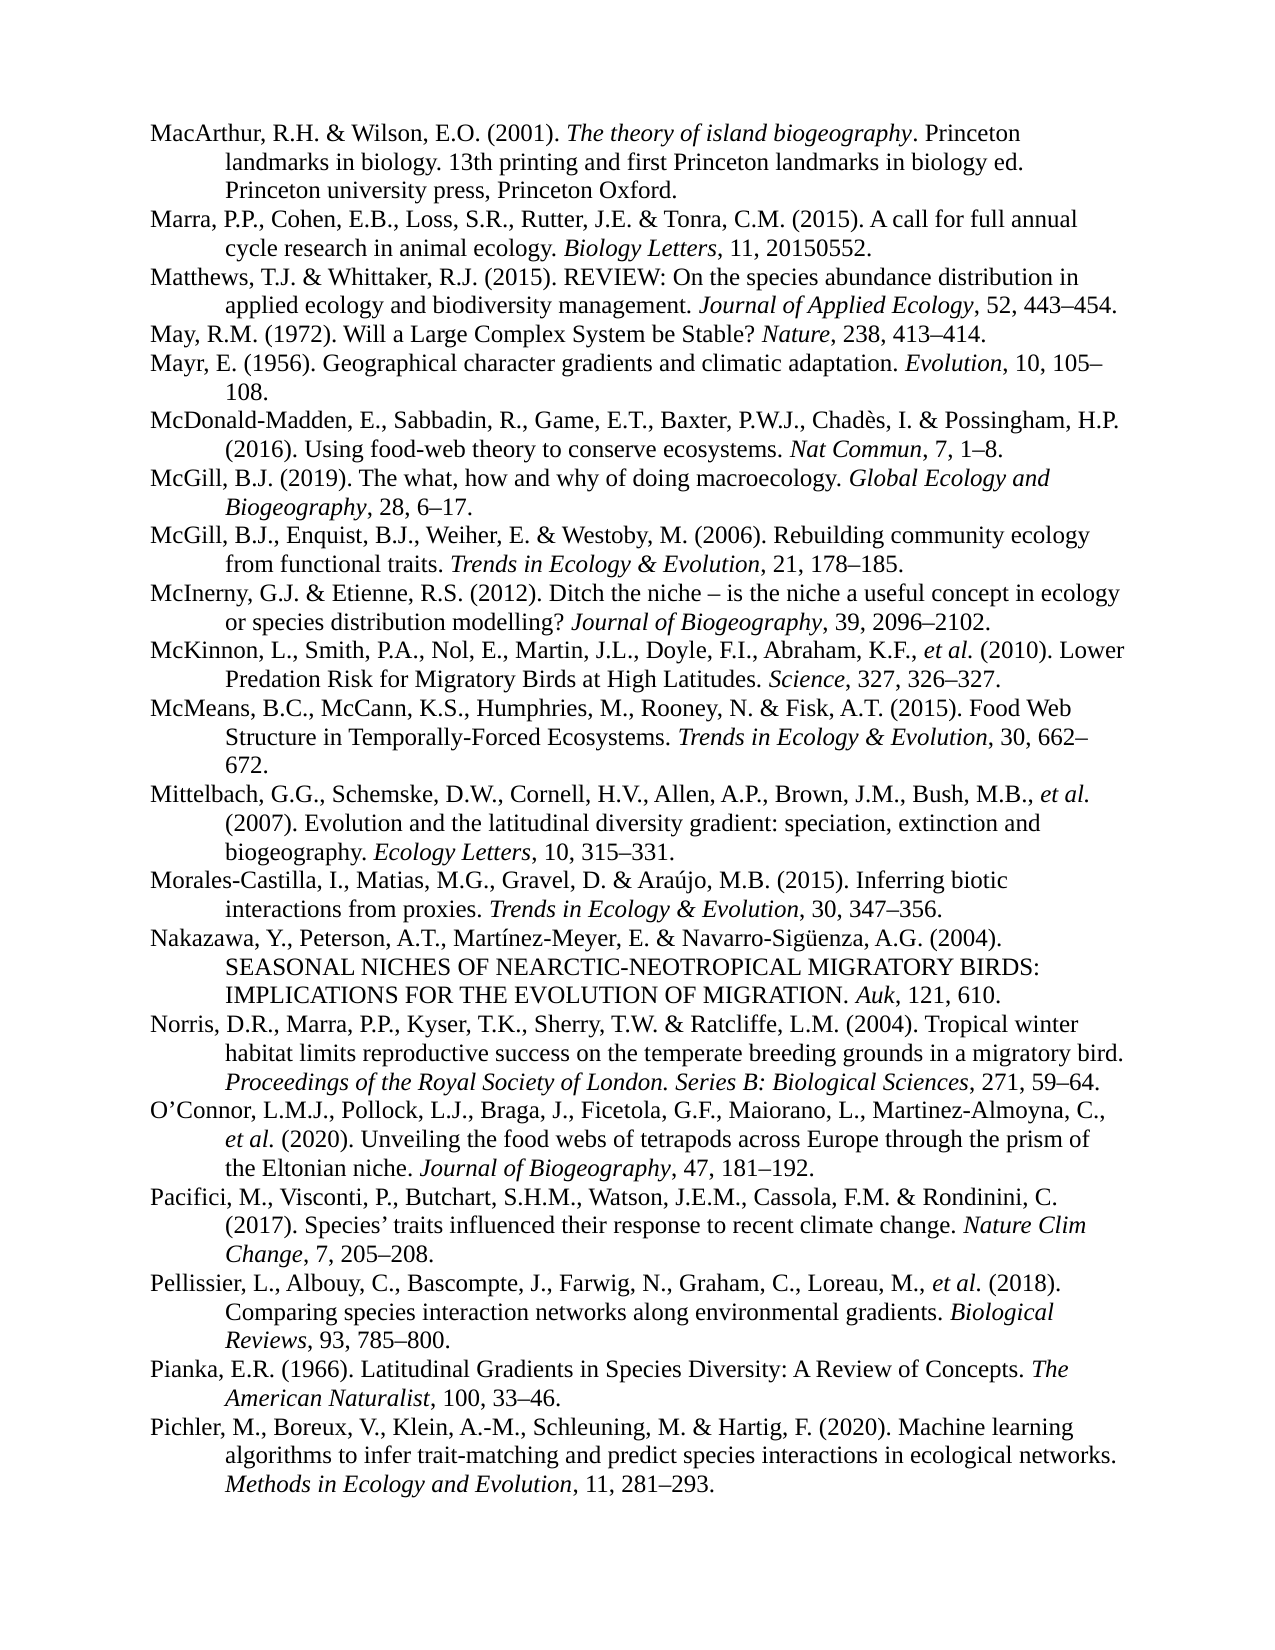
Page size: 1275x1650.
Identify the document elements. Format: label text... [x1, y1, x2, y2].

text Pichler, M., Boreux, V., Klein, A.-M., Schleuning, M. & Hartig, F. (2020). Machine learning algorithms to infer trait-matching and predict species interactions in ecological networks. Methods in Ecology and Evolution, 11, 281–293. [150, 1412, 1125, 1498]
text Nakazawa, Y., Peterson, A.T., Martínez-Meyer, E. & Navarro-Sigüenza, A.G. (2004). SEASONAL NICHES OF NEARCTIC-NEOTROPICAL MIGRATORY BIRDS: IMPLICATIONS FOR THE EVOLUTION OF MIGRATION. Auk, 121, 610. [150, 923, 1125, 1009]
text Pacifici, M., Visconti, P., Butchart, S.H.M., Watson, J.E.M., Cassola, F.M. & Rondinini, C. (2017). Species’ traits influenced their response to recent climate change. Nature Clim Change, 7, 205–208. [150, 1182, 1125, 1268]
text McDonald-Madden, E., Sabbadin, R., Game, E.T., Baxter, P.W.J., Chadès, I. & Possingham, H.P. (2016). Using food-web theory to conserve ecosystems. Nat Commun, 7, 1–8. [150, 406, 1125, 463]
text Mittelbach, G.G., Schemske, D.W., Cornell, H.V., Allen, A.P., Brown, J.M., Bush, M.B., et al. (2007). Evolution and the latitudinal diversity gradient: speciation, extinction and biogeography. Ecology Letters, 10, 315–331. [150, 779, 1125, 866]
text MacArthur, R.H. & Wilson, E.O. (2001). The theory of island biogeography. Princeton landmarks in biology. 13th printing and first Princeton landmarks in biology ed. Princeton university press, Princeton Oxford. [150, 118, 1125, 204]
text McInerny, G.J. & Etienne, R.S. (2012). Ditch the niche – is the niche a useful concept in ecology or species distribution modelling? Journal of Biogeography, 39, 2096–2102. [150, 578, 1125, 636]
text McKinnon, L., Smith, P.A., Nol, E., Martin, J.L., Doyle, F.I., Abraham, K.F., et al. (2010). Lower Predation Risk for Migratory Birds at High Latitudes. Science, 327, 326–327. [150, 636, 1125, 693]
text Matthews, T.J. & Whittaker, R.J. (2015). REVIEW: On the species abundance distribution in applied ecology and biodiversity management. Journal of Applied Ecology, 52, 443–454. [150, 262, 1125, 319]
text Norris, D.R., Marra, P.P., Kyser, T.K., Sherry, T.W. & Ratcliffe, L.M. (2004). Tropical winter habitat limits reproductive success on the temperate breeding grounds in a migratory bird. Proceedings of the Royal Society of London. Series B: Biological Sciences, 271, 59–64. [150, 1009, 1125, 1096]
text McGill, B.J. (2019). The what, how and why of doing macroecology. Global Ecology and Biogeography, 28, 6–17. [150, 463, 1125, 521]
text O’Connor, L.M.J., Pollock, L.J., Braga, J., Ficetola, G.F., Maiorano, L., Martinez-Almoyna, C., et al. (2020). Unveiling the food webs of tetrapods across Europe through the prism of the Eltonian niche. Journal of Biogeography, 47, 181–192. [150, 1096, 1125, 1182]
text May, R.M. (1972). Will a Large Complex System be Stable? Nature, 238, 413–414. [150, 319, 1125, 348]
text McMeans, B.C., McCann, K.S., Humphries, M., Rooney, N. & Fisk, A.T. (2015). Food Web Structure in Temporally-Forced Ecosystems. Trends in Ecology & Evolution, 30, 662–672. [150, 693, 1125, 779]
text Marra, P.P., Cohen, E.B., Loss, S.R., Rutter, J.E. & Tonra, C.M. (2015). A call for full annual cycle research in animal ecology. Biology Letters, 11, 20150552. [150, 204, 1125, 262]
text Pianka, E.R. (1966). Latitudinal Gradients in Species Diversity: A Review of Concepts. The American Naturalist, 100, 33–46. [150, 1354, 1125, 1412]
text McGill, B.J., Enquist, B.J., Weiher, E. & Westoby, M. (2006). Rebuilding community ecology from functional traits. Trends in Ecology & Evolution, 21, 178–185. [150, 521, 1125, 578]
text Morales-Castilla, I., Matias, M.G., Gravel, D. & Araújo, M.B. (2015). Inferring biotic interactions from proxies. Trends in Ecology & Evolution, 30, 347–356. [150, 866, 1125, 923]
text Pellissier, L., Albouy, C., Bascompte, J., Farwig, N., Graham, C., Loreau, M., et al. (2018). Comparing species interaction networks along environmental gradients. Biological Reviews, 93, 785–800. [150, 1268, 1125, 1354]
text Mayr, E. (1956). Geographical character gradients and climatic adaptation. Evolution, 10, 105–108. [150, 348, 1125, 406]
